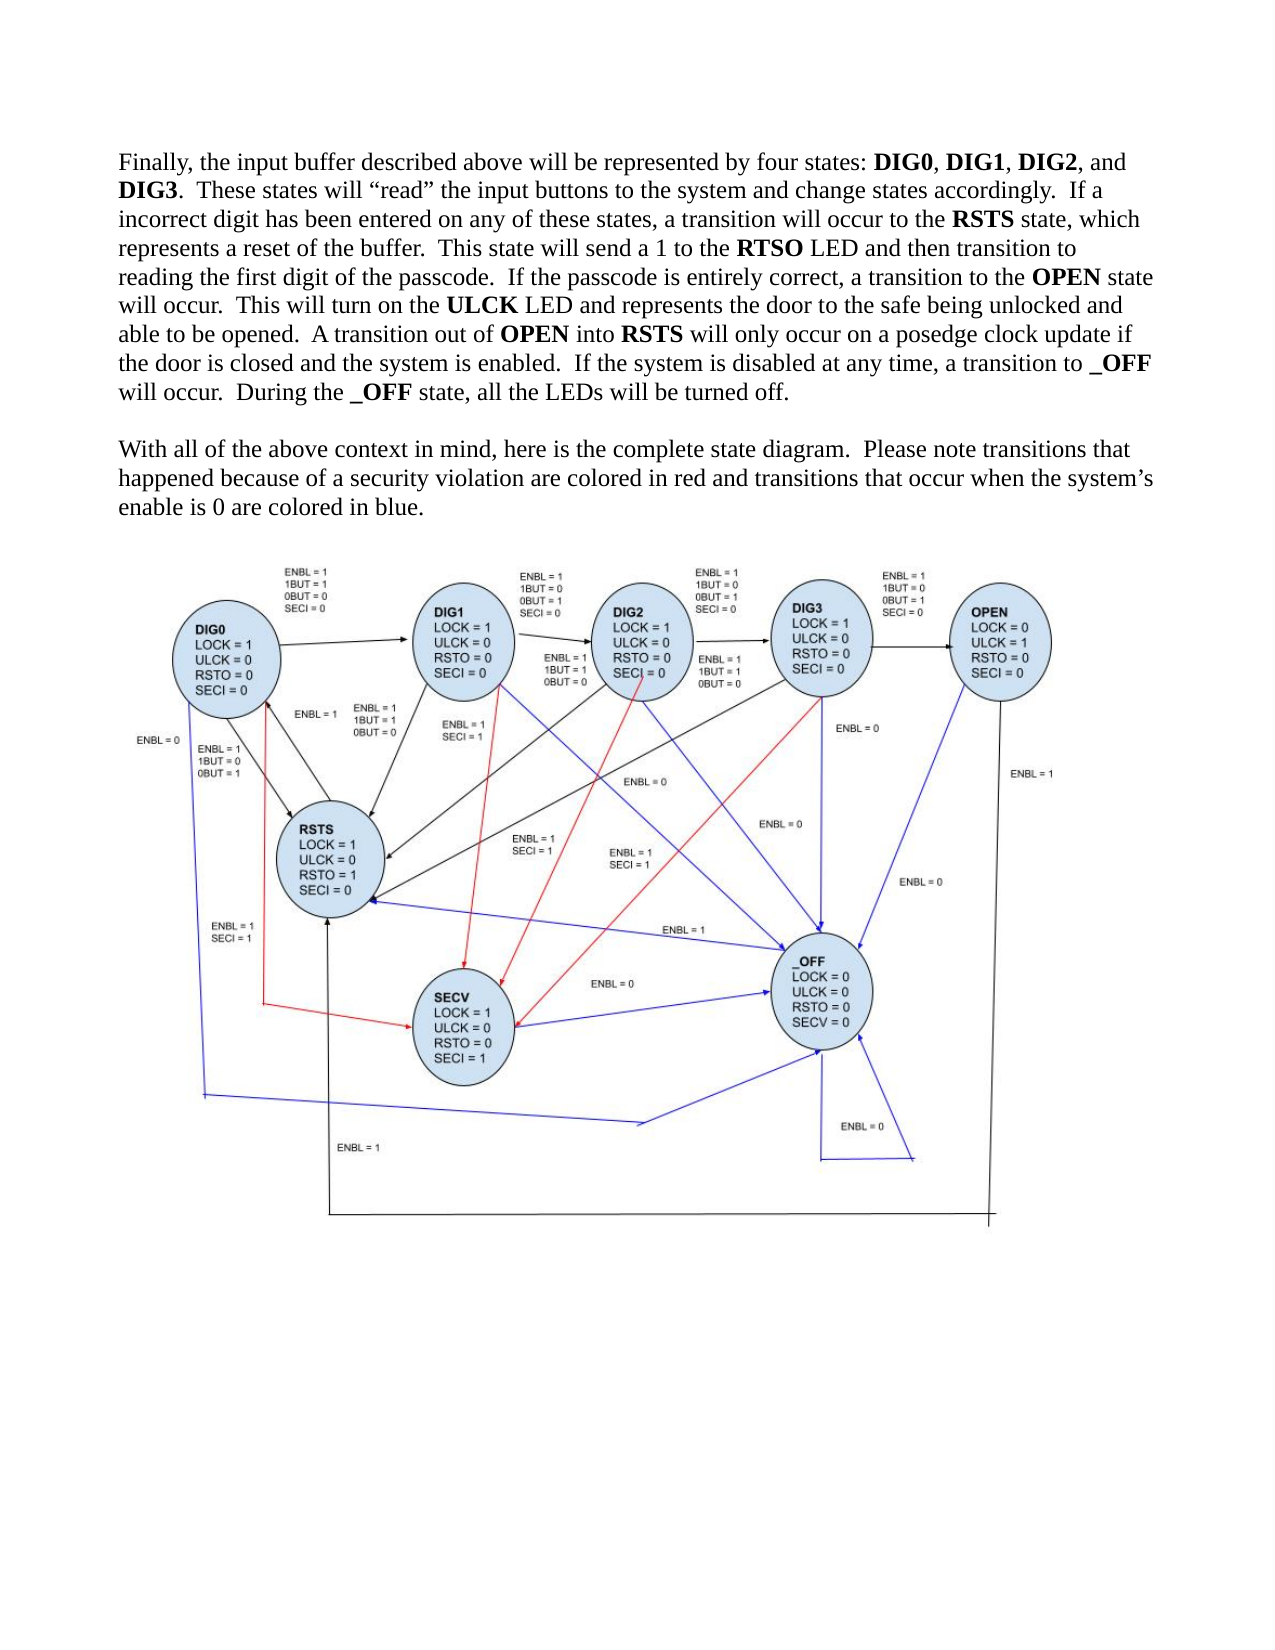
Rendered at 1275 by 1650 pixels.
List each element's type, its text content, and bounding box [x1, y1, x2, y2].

picture [118, 549, 1157, 1329]
text With all of the above context in mind, here is the complete state diagram. Please note transitions that happened because of a security violation are colored in red and transitions that occur when the system’s enable is 0 are colored in blue. [118, 434, 1157, 521]
text Finally, the input buffer described above will be represented by four states: DIG0, DIG1, DIG2, and DIG3. These states will “read” the input buttons to the system and change states accordingly. If a incorrect digit has been entered on any of these states, a transition will occur to the RSTS state, which represents a reset of the buffer. This state will send a 1 to the RTSO LED and then transition to reading the first digit of the passcode. If the passcode is entirely correct, a transition to the OPEN state will occur. This will turn on the ULCK LED and represents the door to the safe being unlocked and able to be opened. A transition out of OPEN into RSTS will only occur on a posedge clock update if the door is closed and the system is enabled. If the system is disabled at any time, a transition to _OFF will occur. During the _OFF state, all the LEDs will be turned off. [118, 147, 1157, 406]
